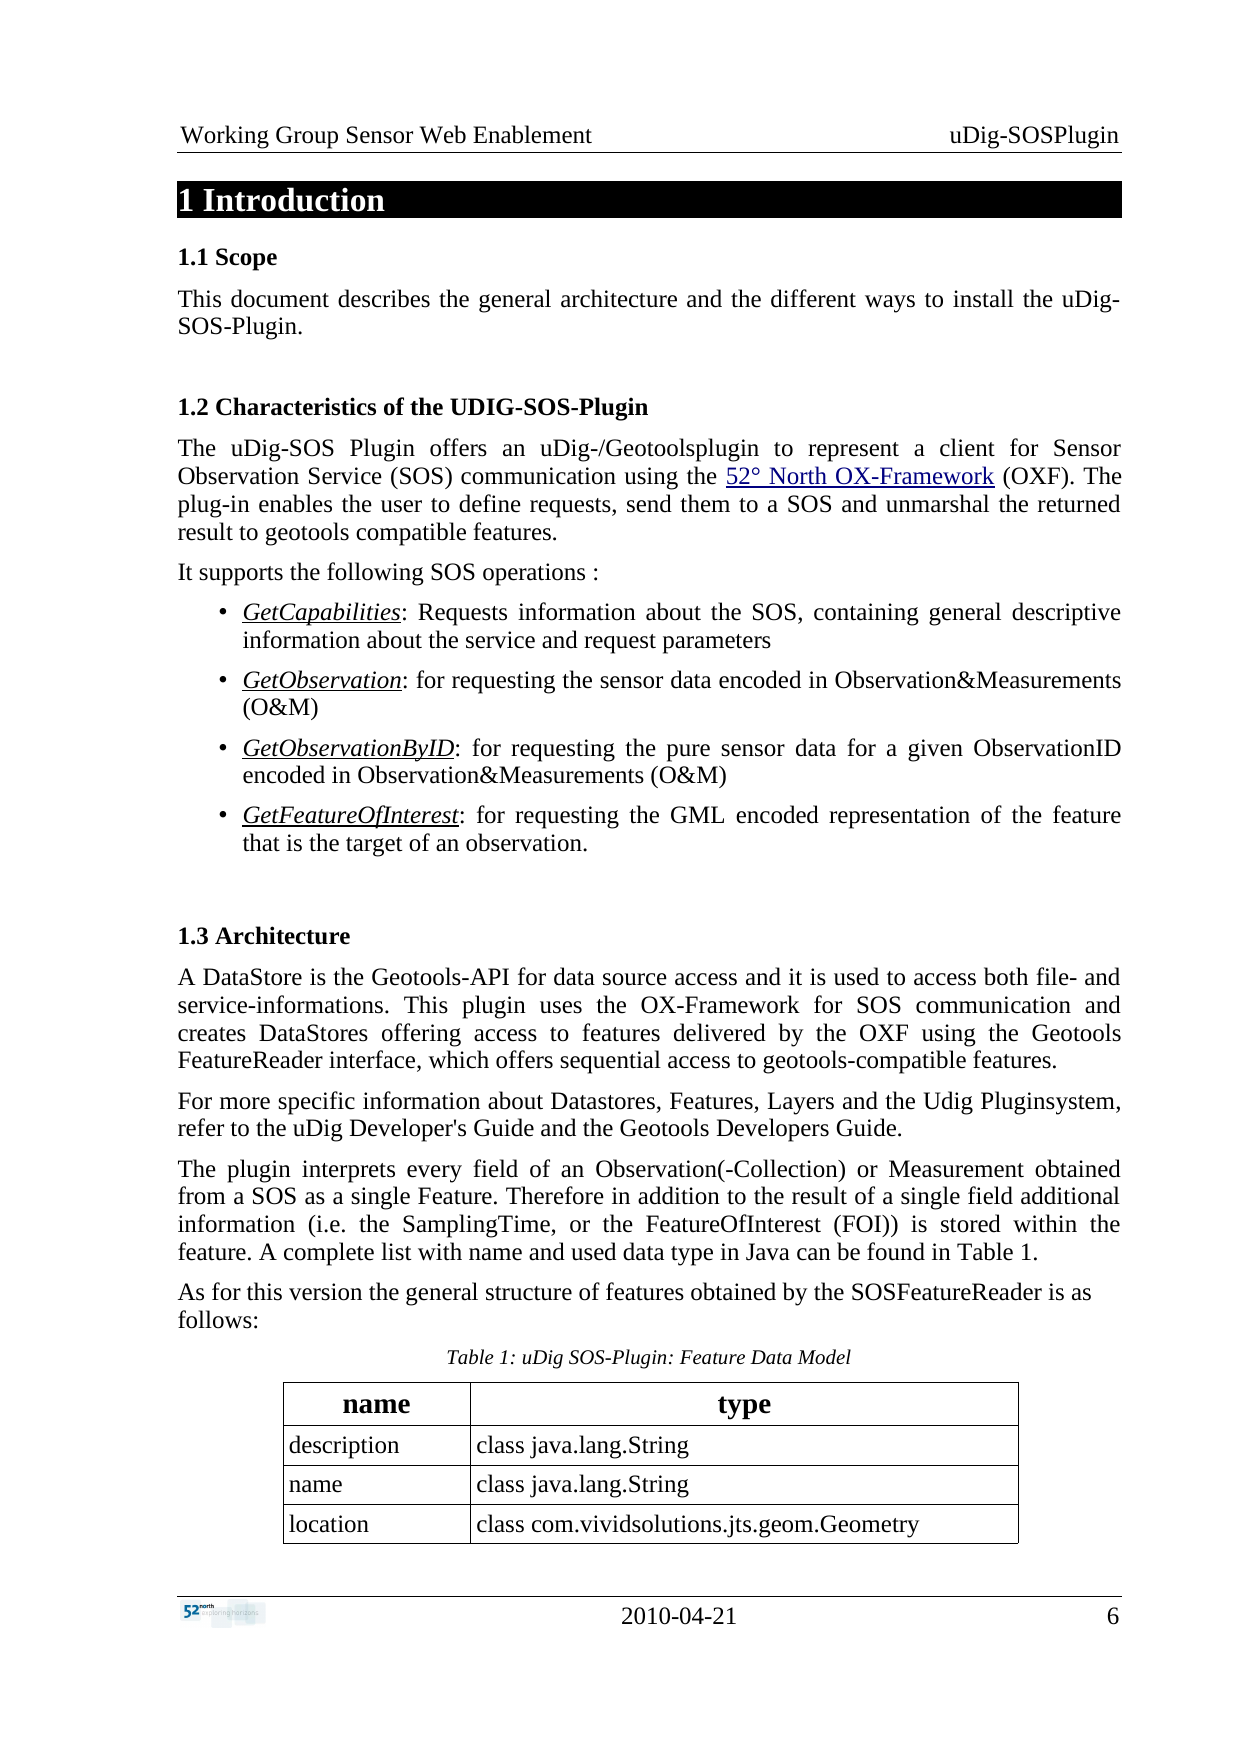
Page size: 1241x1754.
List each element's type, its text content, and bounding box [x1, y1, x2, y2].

table_cell class com.vividsolutions.jts.geom.Geometry [471, 1505, 1018, 1543]
subtitle Architecture [177, 922, 1122, 950]
list GetObservation: for requesting the sensor data encoded in Observation&Measurements (O&M) [242, 666, 1122, 721]
table_cell class java.lang.String [471, 1426, 1018, 1465]
table_cell name [284, 1466, 470, 1504]
table_cell class java.lang.String [471, 1466, 1018, 1504]
subtitle Characteristics of the UDIG-SOS-Plugin [177, 393, 1122, 421]
list GetFeatureOfInterest: for requesting the GML encoded representation of the feature that is the target of an observation. [242, 801, 1122, 857]
subtitle Introduction [177, 181, 1122, 218]
text The uDig-SOS Plugin offers an uDig-/Geotoolsplugin to represent a client for Sensor Observation Service (SOS) communication using the 52° North OX-Framework (OXF). The plug-in enables the user to define requests, send them to a SOS and unmarshal the returned result to geotools compatible features. [177, 434, 1122, 545]
list GetCapabilities: Requests information about the SOS, containing general descriptive information about the service and request parameters [242, 598, 1122, 653]
text Table 1: uDig SOS-Plugin: Feature Data Model [177, 1346, 1122, 1369]
text As for this version the general structure of features obtained by the SOSFeatureReader is as follows: [177, 1278, 1122, 1333]
text The plugin interprets every field of an Observation(-Collection) or Measurement obtained from a SOS as a single Feature. Therefore in addition to the result of a single field additional information (i.e. the SamplingTime, or the FeatureOfInterest (FOI)) is stored within the feature. A complete list with name and used data type in Java can be found in Table 1. [177, 1155, 1122, 1266]
subtitle Scope [177, 243, 1122, 271]
text A DataStore is the Geotools-API for data source access and it is used to access both file- and service-informations. This plugin uses the OX-Framework for SOS communication and creates DataStores offering access to features delivered by the OXF using the Geotools FeatureReader interface, which offers sequential access to geotools-compatible features. [177, 963, 1122, 1074]
table_cell location [284, 1505, 470, 1543]
text It supports the following SOS operations : [177, 558, 1122, 586]
table_header name [284, 1383, 470, 1425]
table_header type [471, 1383, 1018, 1425]
text This document describes the general architecture and the different ways to install the uDig-SOS-Plugin. [177, 285, 1122, 340]
picture [180, 1599, 266, 1628]
text For more specific information about Datastores, Features, Layers and the Udig Pluginsystem, refer to the uDig Developer's Guide and the Geotools Developers Guide. [177, 1087, 1122, 1142]
list GetObservationByID: for requesting the pure sensor data for a given ObservationID encoded in Observation&Measurements (O&M) [242, 734, 1122, 789]
table_cell description [284, 1426, 470, 1465]
